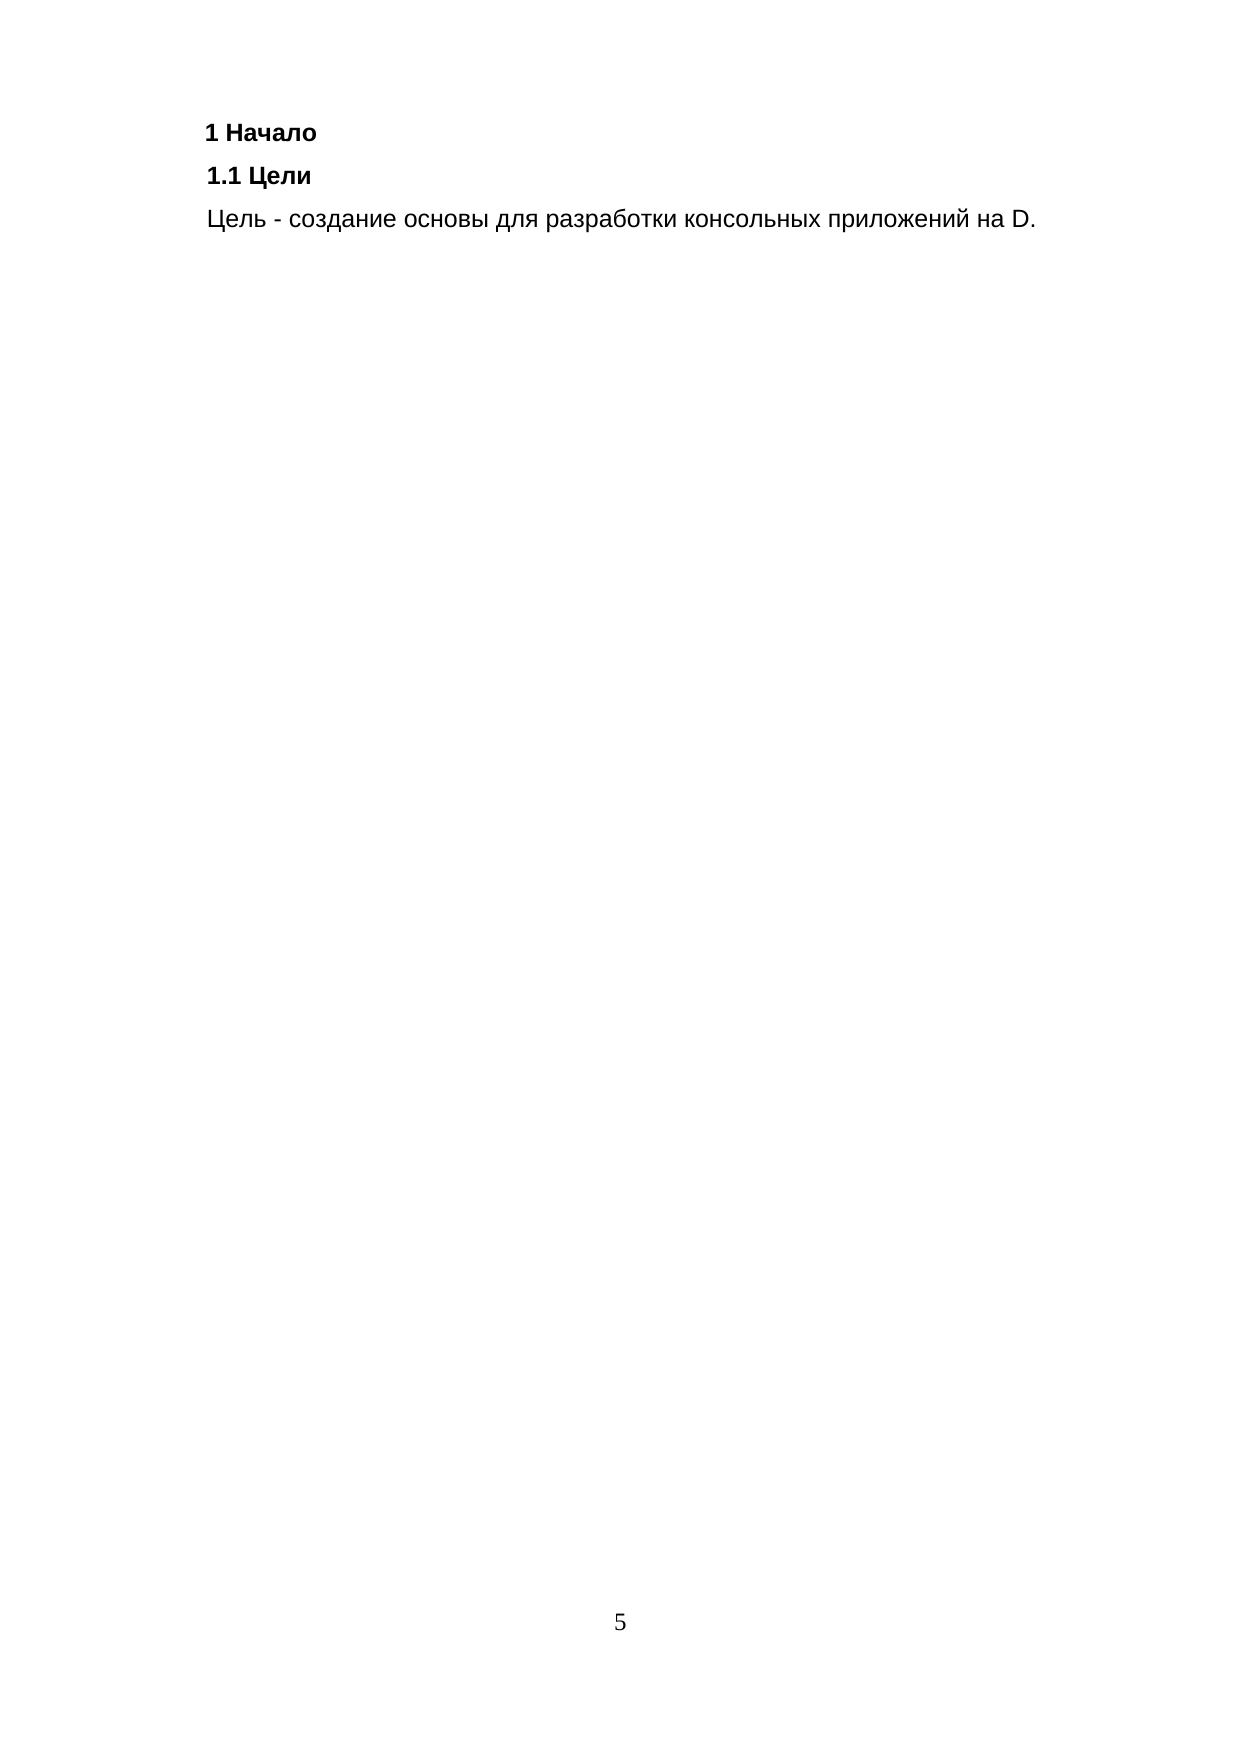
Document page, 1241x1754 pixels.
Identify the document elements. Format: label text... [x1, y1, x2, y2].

text Цель - создание основы для разработки консольных приложений на D. [118, 204, 1122, 233]
subtitle Цели [118, 161, 1122, 190]
subtitle Начало [118, 118, 1122, 147]
